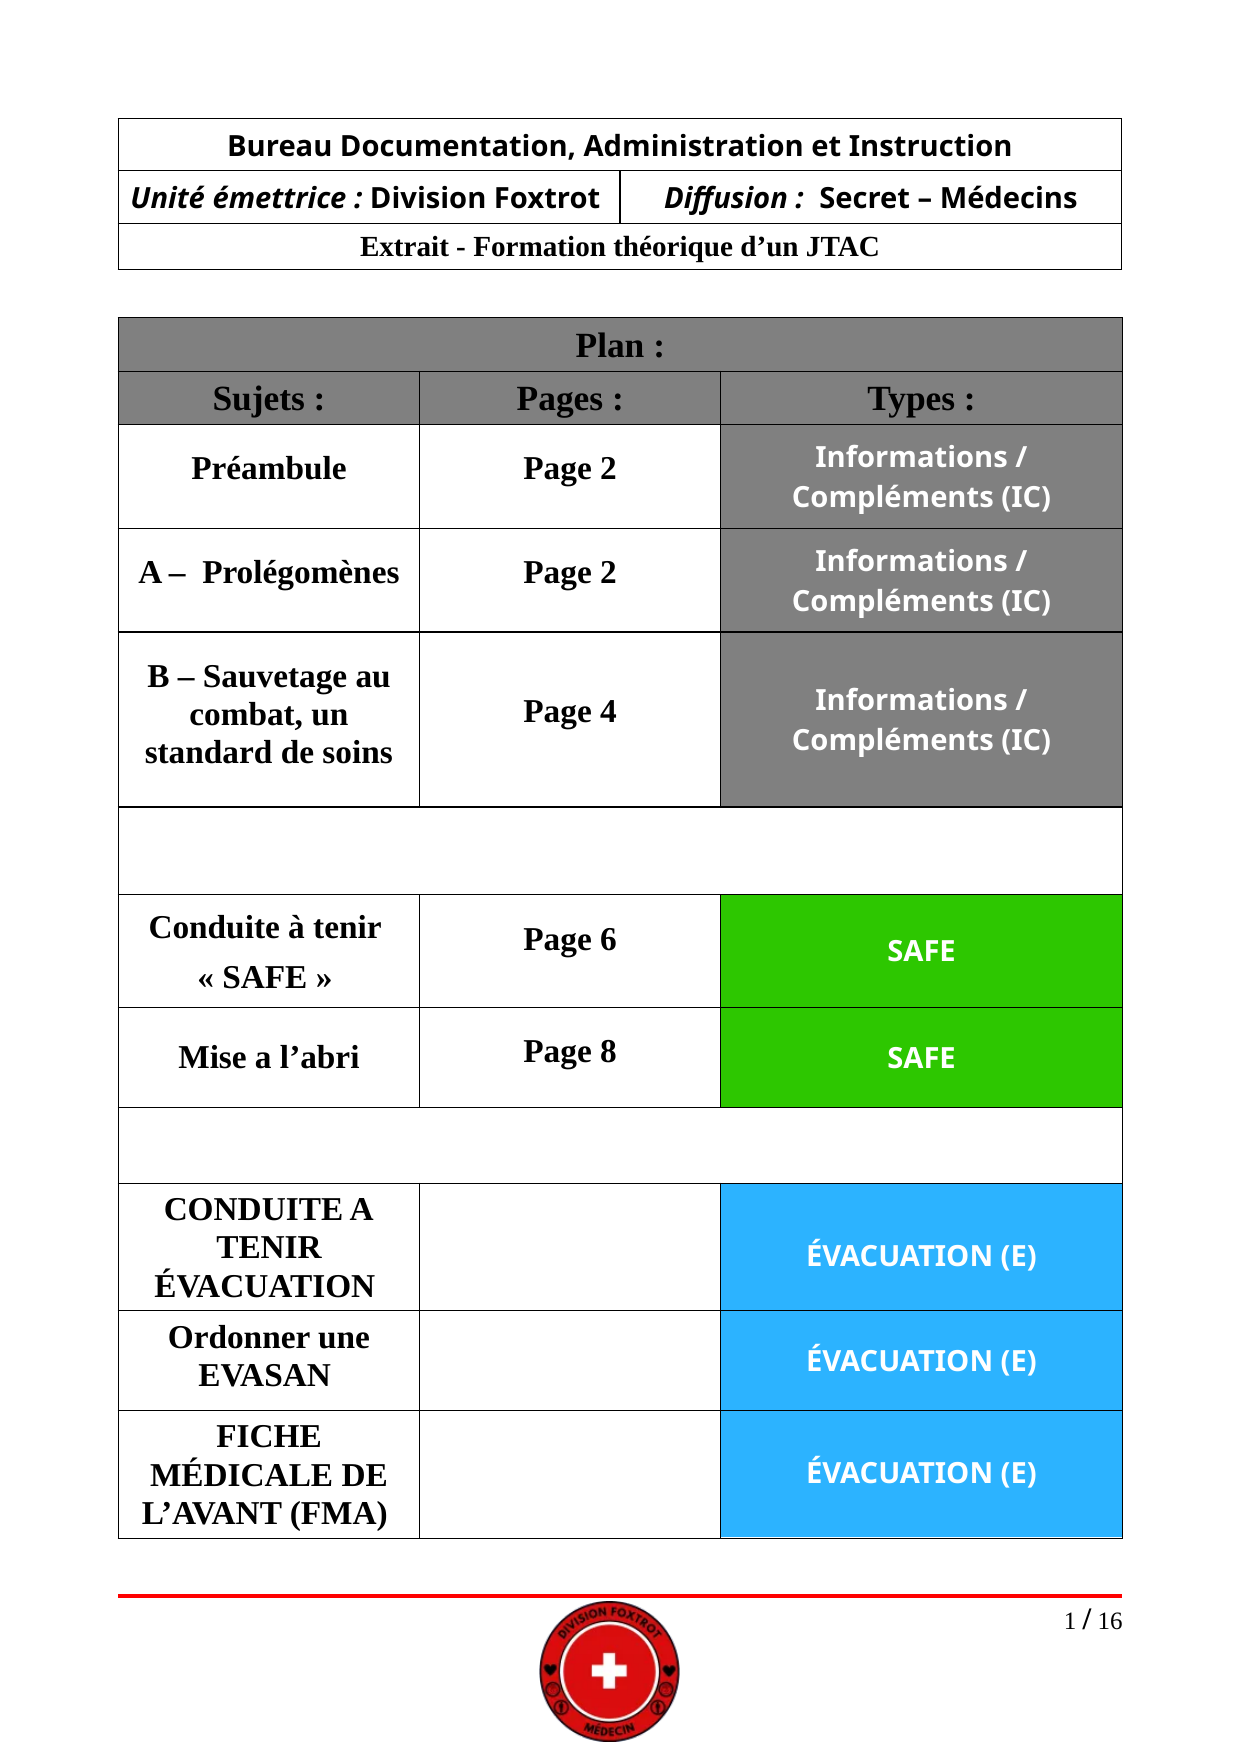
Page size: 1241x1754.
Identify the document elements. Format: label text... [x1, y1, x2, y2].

picture [539, 1601, 680, 1742]
table_cell Page 6 [420, 895, 720, 1007]
table_cell Ordonner une EVASAN [119, 1311, 419, 1410]
table_cell SAFE [721, 1008, 1122, 1107]
table_header Bureau Documentation, Administration et Instruction [119, 119, 1121, 170]
table_cell Informations / Compléments (IC) [721, 633, 1122, 806]
table_cell Page 8 [420, 1008, 720, 1107]
table_cell Informations / Compléments (IC) [721, 529, 1122, 631]
table_cell Sujets : [119, 372, 419, 424]
table_cell [420, 1184, 720, 1310]
table_cell CONDUITE A TENIR ÉVACUATION [119, 1184, 419, 1310]
table_cell Page 4 [420, 633, 720, 806]
table_cell [119, 1108, 1122, 1183]
table_cell Préambule [119, 425, 419, 528]
table_cell ÉVACUATION (E) [721, 1411, 1122, 1537]
table_cell Diffusion : Secret – Médecins [621, 171, 1121, 222]
table_cell SAFE [721, 895, 1122, 1007]
table_cell Unité émettrice : Division Foxtrot [119, 171, 619, 222]
table_header Plan : [119, 318, 1122, 371]
table_cell ÉVACUATION (E) [721, 1184, 1122, 1310]
table_cell Page 2 [420, 425, 720, 528]
table_cell Extrait - Formation théorique d’un JTAC [119, 224, 1121, 268]
table_cell Pages : [420, 372, 720, 424]
table_cell Types : [721, 372, 1122, 424]
table_cell [420, 1411, 720, 1537]
table_cell Page 2 [420, 529, 720, 631]
table_cell [420, 1311, 720, 1410]
table_cell B – Sauvetage au combat, un standard de soins [119, 633, 419, 806]
table_cell Informations / Compléments (IC) [721, 425, 1122, 528]
table_cell A – Prolégomènes [119, 529, 419, 631]
table_cell Conduite à tenir « SAFE » [119, 895, 419, 1007]
table_cell FICHE MÉDICALE DE L’AVANT (FMA) [119, 1411, 419, 1537]
table_cell Mise a l’abri [119, 1008, 419, 1107]
table_cell ÉVACUATION (E) [721, 1311, 1122, 1410]
table_cell [119, 808, 1122, 894]
